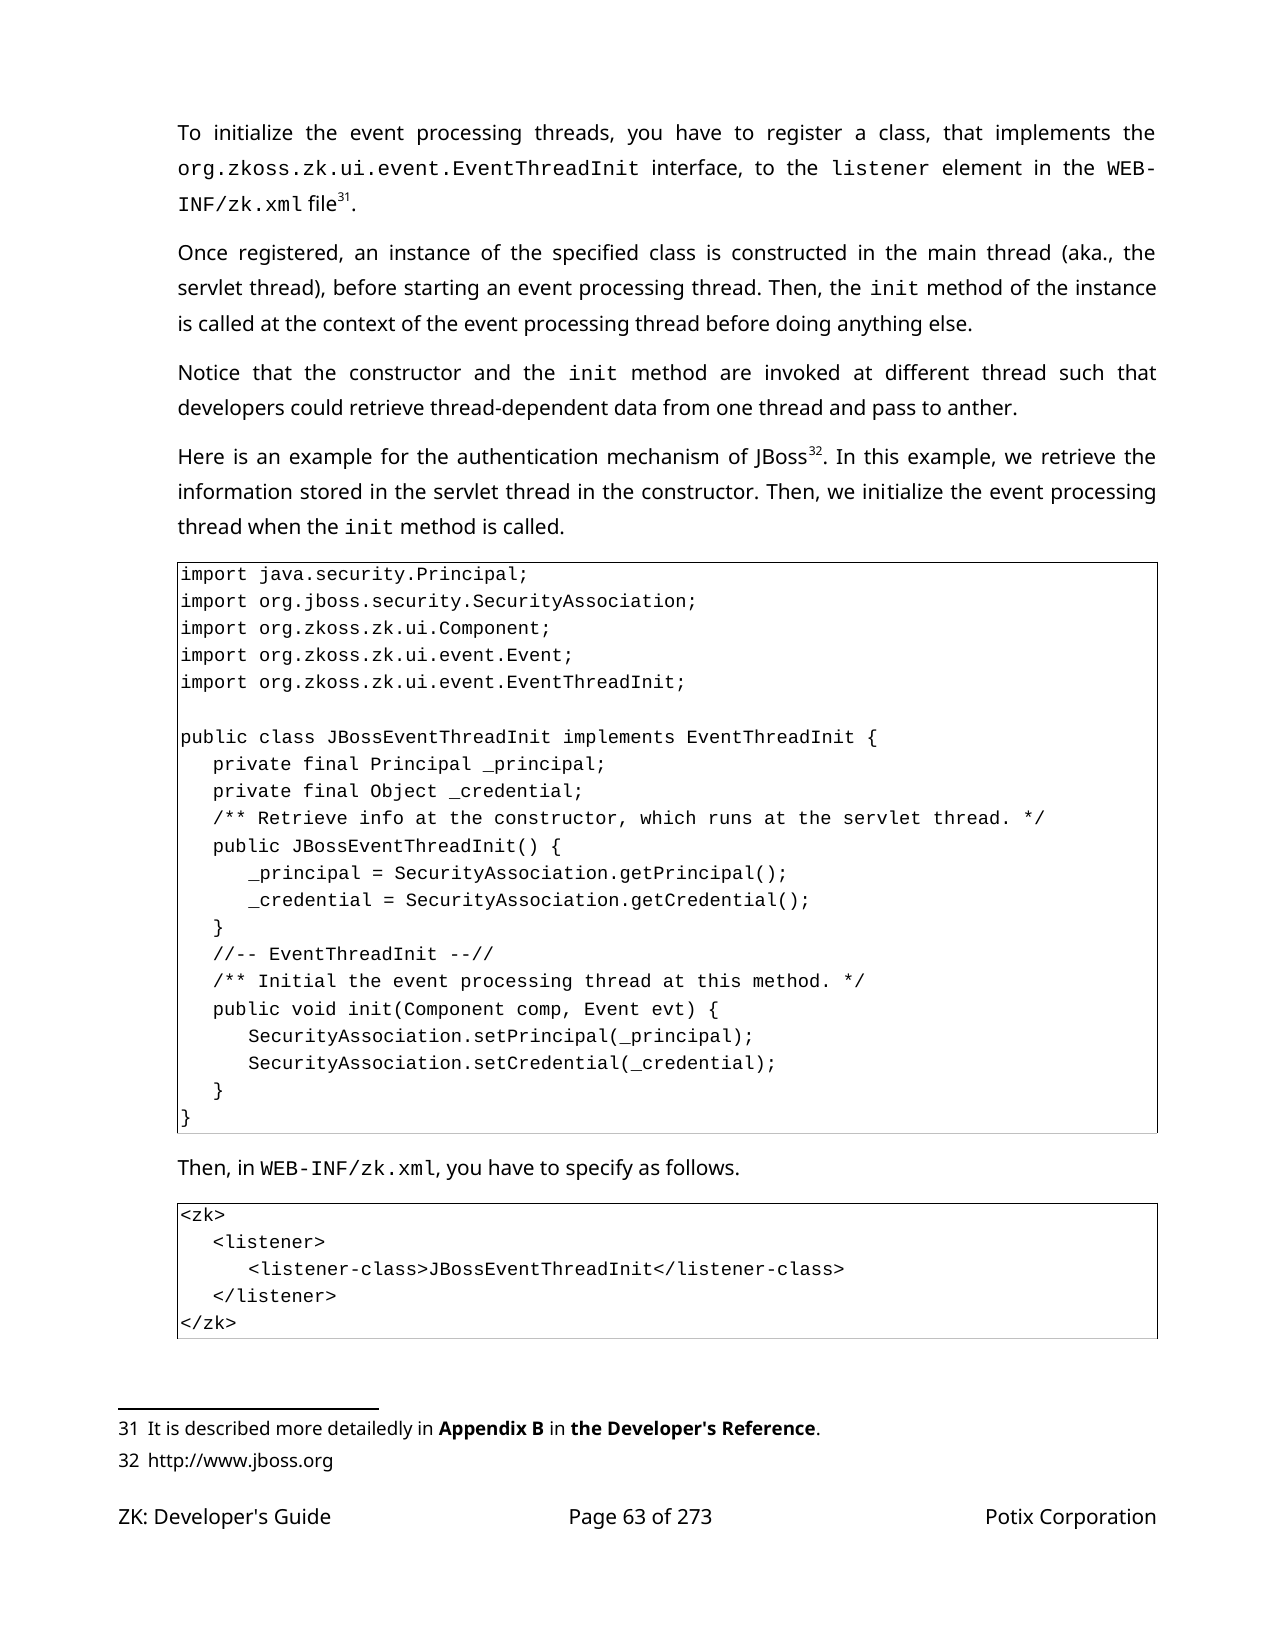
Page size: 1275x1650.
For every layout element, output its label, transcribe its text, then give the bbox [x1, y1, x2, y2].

text import org.zkoss.zk.ui.event.EventThreadInit; [178, 670, 1157, 694]
text To initialize the event processing threads, you have to register a class, that implements the org.zkoss.zk.ui.event.EventThreadInit interface, to the listener element in the WEB-INF/zk.xml file. [177, 118, 1157, 217]
text It is described more detailedly in Appendix B in the Developer's Reference. [118, 1416, 1157, 1441]
text import org.zkoss.zk.ui.event.Event; [178, 643, 1157, 667]
text Once registered, an instance of the specified class is constructed in the main thread (aka., the servlet thread), before starting an event processing thread. Then, the init method of the instance is called at the context of the event processing thread before doing anything else. [177, 238, 1157, 337]
text Here is an example for the authentication mechanism of JBoss. In this example, we retrieve the information stored in the servlet thread in the constructor. Then, we initialize the event processing thread when the init method is called. [177, 442, 1157, 541]
text } [178, 1105, 1157, 1133]
text } [178, 1078, 1157, 1102]
text public void init(Component comp, Event evt) { [178, 997, 1157, 1021]
text public JBossEventThreadInit() { [178, 833, 1157, 858]
text </zk> [178, 1311, 1157, 1338]
text import org.jboss.security.SecurityAssociation; [178, 589, 1157, 613]
text Notice that the constructor and the init method are invoked at different thread such that developers could retrieve thread-dependent data from one thread and pass to anther. [177, 358, 1157, 421]
text import org.zkoss.zk.ui.Component; [178, 616, 1157, 640]
text http://www.jboss.org [118, 1447, 1157, 1473]
text private final Principal _principal; [178, 752, 1157, 776]
text </listener> [178, 1284, 1157, 1308]
text private final Object _credential; [178, 779, 1157, 803]
text SecurityAssociation.setCredential(_credential); [178, 1051, 1157, 1075]
text } [178, 915, 1157, 939]
text _credential = SecurityAssociation.getCredential(); [178, 888, 1157, 912]
text /** Initial the event processing thread at this method. */ [178, 969, 1157, 994]
text <listener> [178, 1229, 1157, 1254]
text <zk> [178, 1204, 1157, 1227]
text /** Retrieve info at the constructor, which runs at the servlet thread. */ [178, 806, 1157, 831]
text //-- EventThreadInit --// [178, 942, 1157, 966]
text public class JBossEventThreadInit implements EventThreadInit { [178, 725, 1157, 749]
text SecurityAssociation.setPrincipal(_principal); [178, 1024, 1157, 1048]
text _principal = SecurityAssociation.getPrincipal(); [178, 861, 1157, 885]
text import java.security.Principal; [178, 563, 1157, 586]
text <listener-class>JBossEventThreadInit</listener-class> [178, 1257, 1157, 1281]
text Then, in WEB-INF/zk.xml, you have to specify as follows. [177, 1153, 1157, 1182]
